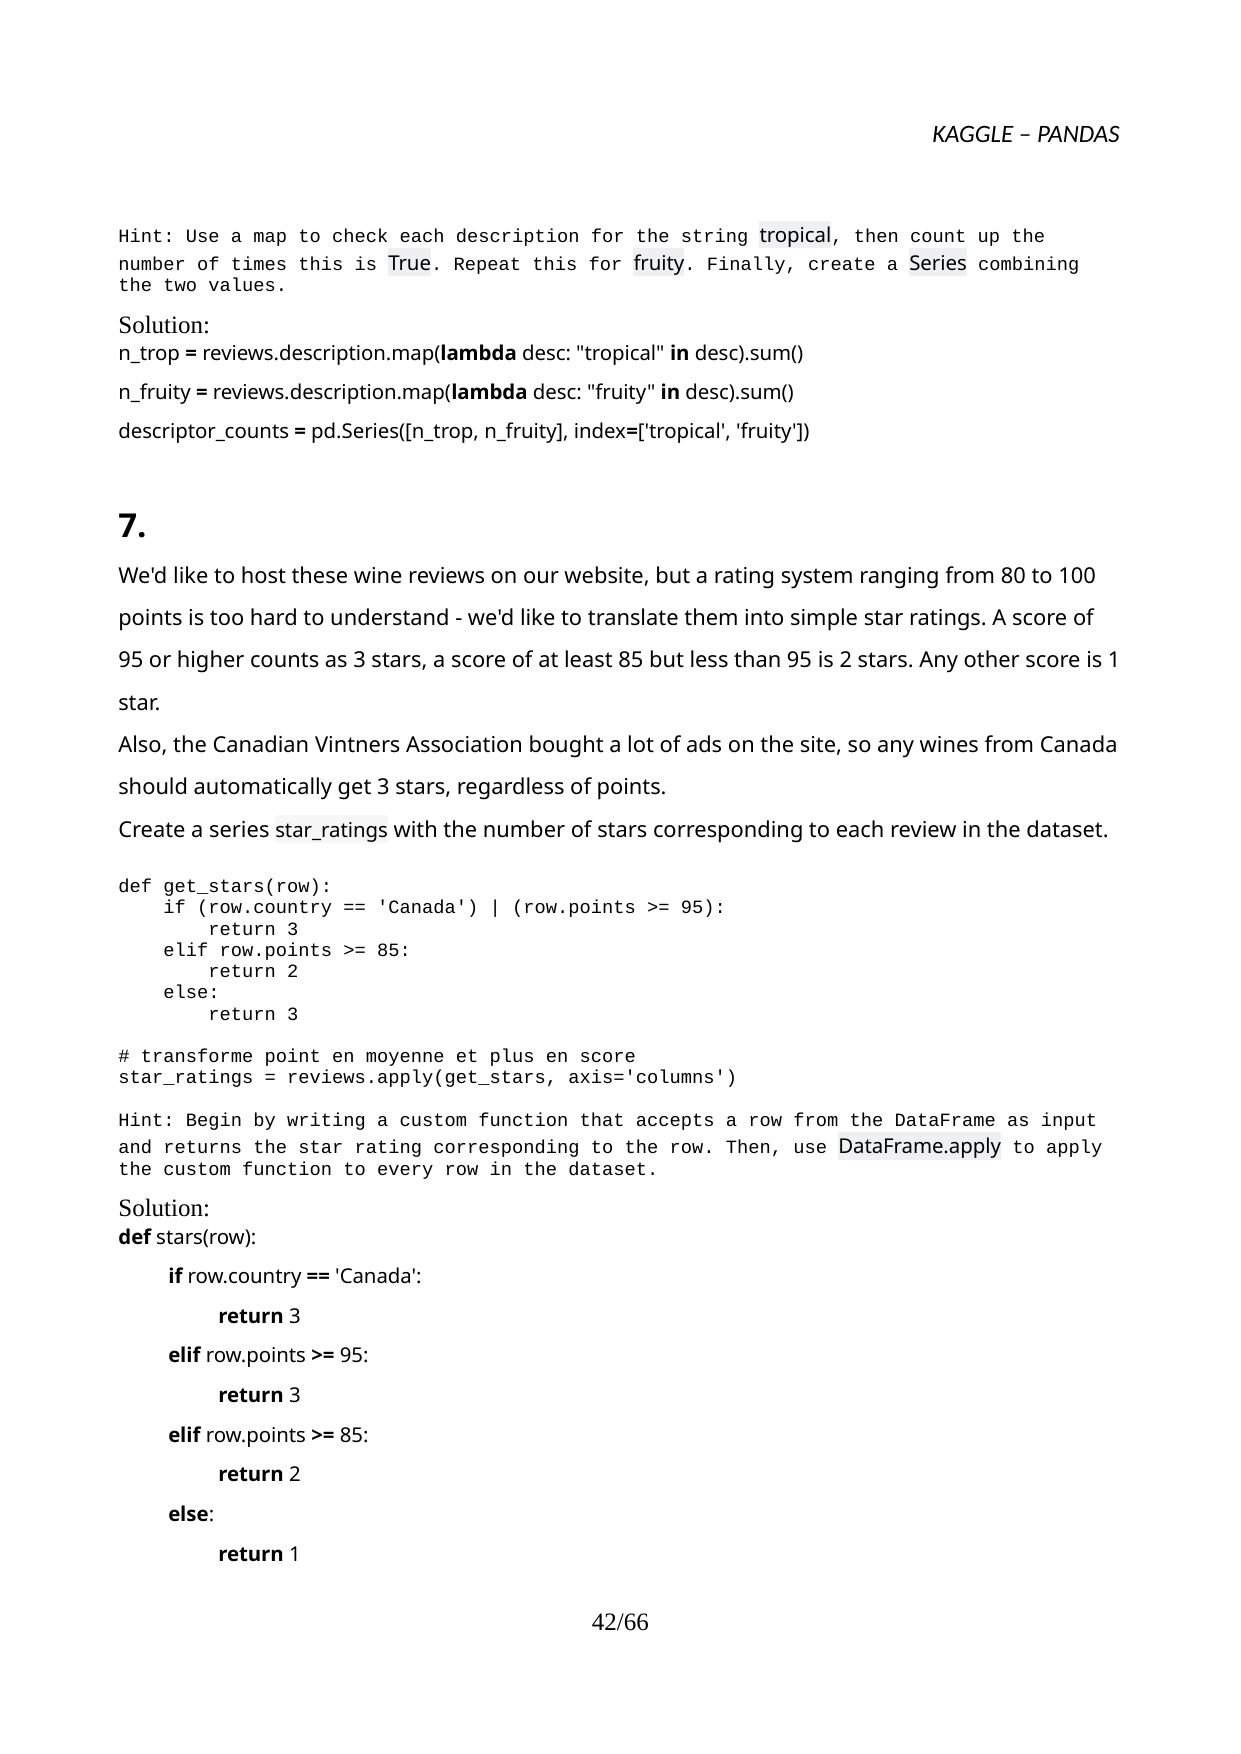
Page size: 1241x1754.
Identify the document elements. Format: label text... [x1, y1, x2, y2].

text Hint: Use a map to check each description for the string tropical, then count up the number of times this is True. Repeat this for fruity. Finally, create a Series combining the two values. [118, 221, 1122, 297]
text else: [118, 983, 1122, 1004]
text return 3 [118, 919, 1122, 941]
text return 3 [118, 1004, 1122, 1026]
text else: [118, 1500, 1122, 1528]
text n_fruity = reviews.description.map(lambda desc: "fruity" in desc).sum() [118, 378, 1122, 406]
text return 3 [118, 1301, 1122, 1329]
text if row.country == 'Canada': [118, 1262, 1122, 1289]
text return 2 [118, 962, 1122, 983]
text elif row.points >= 85: [118, 941, 1122, 962]
text n_trop = reviews.description.map(lambda desc: "tropical" in desc).sum() [118, 338, 1122, 366]
text return 2 [118, 1460, 1122, 1488]
text return 3 [118, 1381, 1122, 1409]
text star_ratings = reviews.apply(get_stars, axis='columns') [118, 1068, 1122, 1089]
text Hint: Begin by writing a custom function that accepts a row from the DataFrame as input and returns the star rating corresponding to the row. Then, use DataFrame.apply to apply the custom function to every row in the dataset. [118, 1111, 1122, 1181]
subtitle 7. [118, 503, 1122, 547]
text elif row.points >= 85: [118, 1420, 1122, 1448]
text Create a series star_ratings with the number of stars corresponding to each review in the dataset. [118, 813, 1122, 843]
text descriptor_counts = pd.Series([n_trop, n_fruity], index=['tropical', 'fruity']) [118, 417, 1122, 445]
text # transforme point en moyenne et plus en score [118, 1047, 1122, 1068]
text Solution: [118, 310, 1122, 338]
text if (row.country == 'Canada') | (row.points >= 95): [118, 898, 1122, 919]
text def get_stars(row): [118, 877, 1122, 898]
text Solution: [118, 1193, 1122, 1222]
text elif row.points >= 95: [118, 1341, 1122, 1369]
text Also, the Canadian Vintners Association bought a lot of ads on the site, so any wines from Canada should automatically get 3 stars, regardless of points. [118, 729, 1122, 801]
text We'd like to host these wine reviews on our website, but a rating system ranging from 80 to 100 points is too hard to understand - we'd like to translate them into simple star ratings. A score of 95 or higher counts as 3 stars, a score of at least 85 but less than 95 is 2 stars. Any other score is 1 star. [118, 560, 1122, 716]
text def stars(row): [118, 1222, 1122, 1250]
text return 1 [118, 1539, 1122, 1567]
